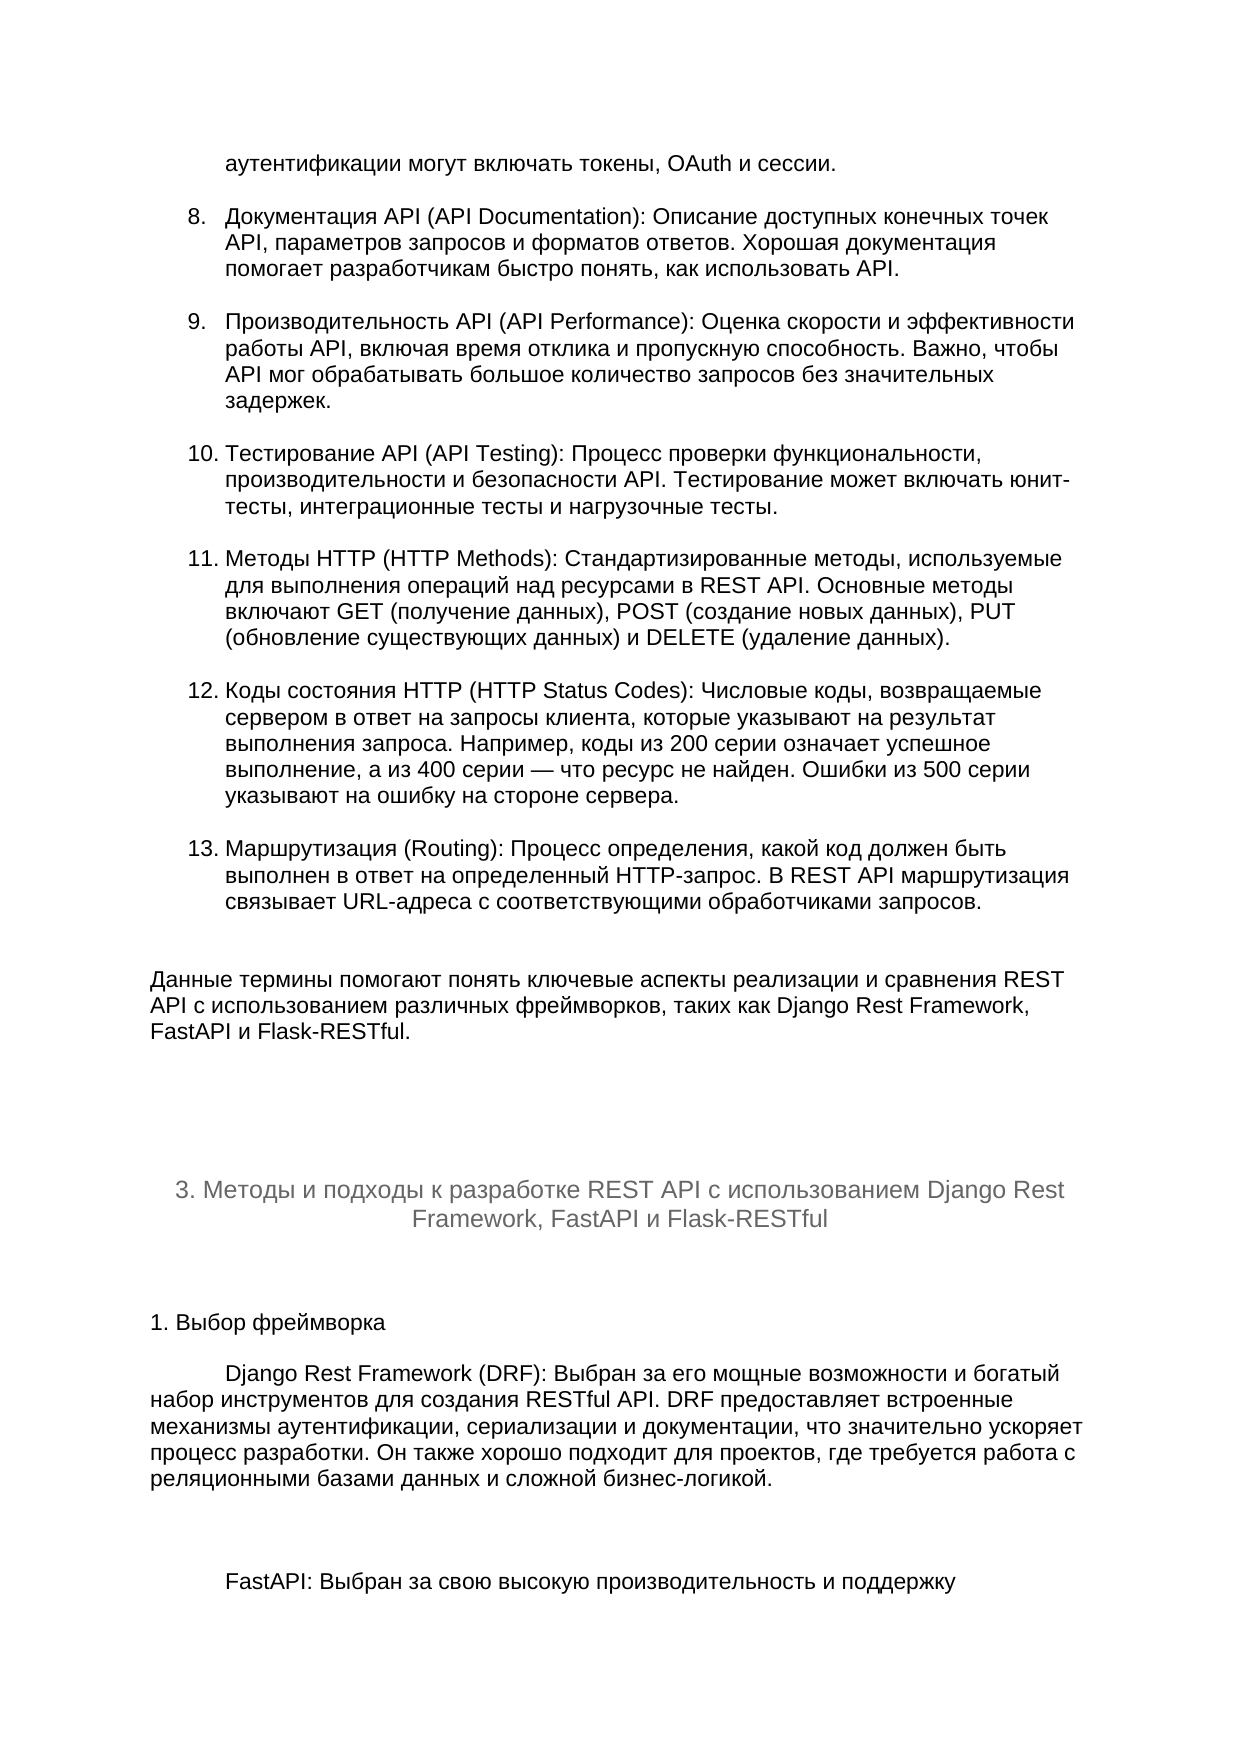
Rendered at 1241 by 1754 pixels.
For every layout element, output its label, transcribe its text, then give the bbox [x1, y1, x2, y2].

text Данные термины помогают понять ключевые аспекты реализации и сравнения REST API с использованием различных фреймворков, таких как Django Rest Framework, FastAPI и Flask-RESTful. [150, 966, 1090, 1045]
text FastAPI: Выбран за свою высокую производительность и поддержку [150, 1568, 1090, 1594]
text Django Rest Framework (DRF): Выбран за его мощные возможности и богатый набор инструментов для создания RESTful API. DRF предоставляет встроенные механизмы аутентификации, сериализации и документации, что значительно ускоряет процесс разработки. Он также хорошо подходит для проектов, где требуется работа с реляционными базами данных и сложной бизнес-логикой. [150, 1360, 1090, 1492]
subtitle 3. Методы и подходы к разработке REST API с использованием Django Rest Framework, FastAPI и Flask-RESTful [150, 1175, 1090, 1232]
list Коды состояния HTTP (HTTP Status Codes): Числовые коды, возвращаемые сервером в ответ на запросы клиента, которые указывают на результат выполнения запроса. Например, коды из 200 серии означает успешное выполнение, а из 400 серии — что ресурс не найден. Ошибки из 500 серии указывают на ошибку на стороне сервера. [187, 677, 1090, 835]
list Производительность API (API Performance): Оценка скорости и эффективности работы API, включая время отклика и пропускную способность. Важно, чтобы API мог обрабатывать большое количество запросов без значительных задержек. [187, 308, 1090, 440]
list Маршрутизация (Routing): Процесс определения, какой код должен быть выполнен в ответ на определенный HTTP-запрос. В REST API маршрутизация связывает URL-адреса с соответствующими обработчиками запросов. [187, 835, 1090, 941]
list аутентификации могут включать токены, OAuth и сессии. [187, 150, 1090, 203]
list Тестирование API (API Testing): Процесс проверки функциональности, производительности и безопасности API. Тестирование может включать юнит-тесты, интеграционные тесты и нагрузочные тесты. [187, 440, 1090, 545]
text 1. Выбор фреймворка [150, 1309, 1090, 1335]
list Документация API (API Documentation): Описание доступных конечных точек API, параметров запросов и форматов ответов. Хорошая документация помогает разработчикам быстро понять, как использовать API. [187, 203, 1090, 308]
list Методы HTTP (HTTP Methods): Стандартизированные методы, используемые для выполнения операций над ресурсами в REST API. Основные методы включают GET (получение данных), POST (создание новых данных), PUT (обновление существующих данных) и DELETE (удаление данных). [187, 545, 1090, 677]
